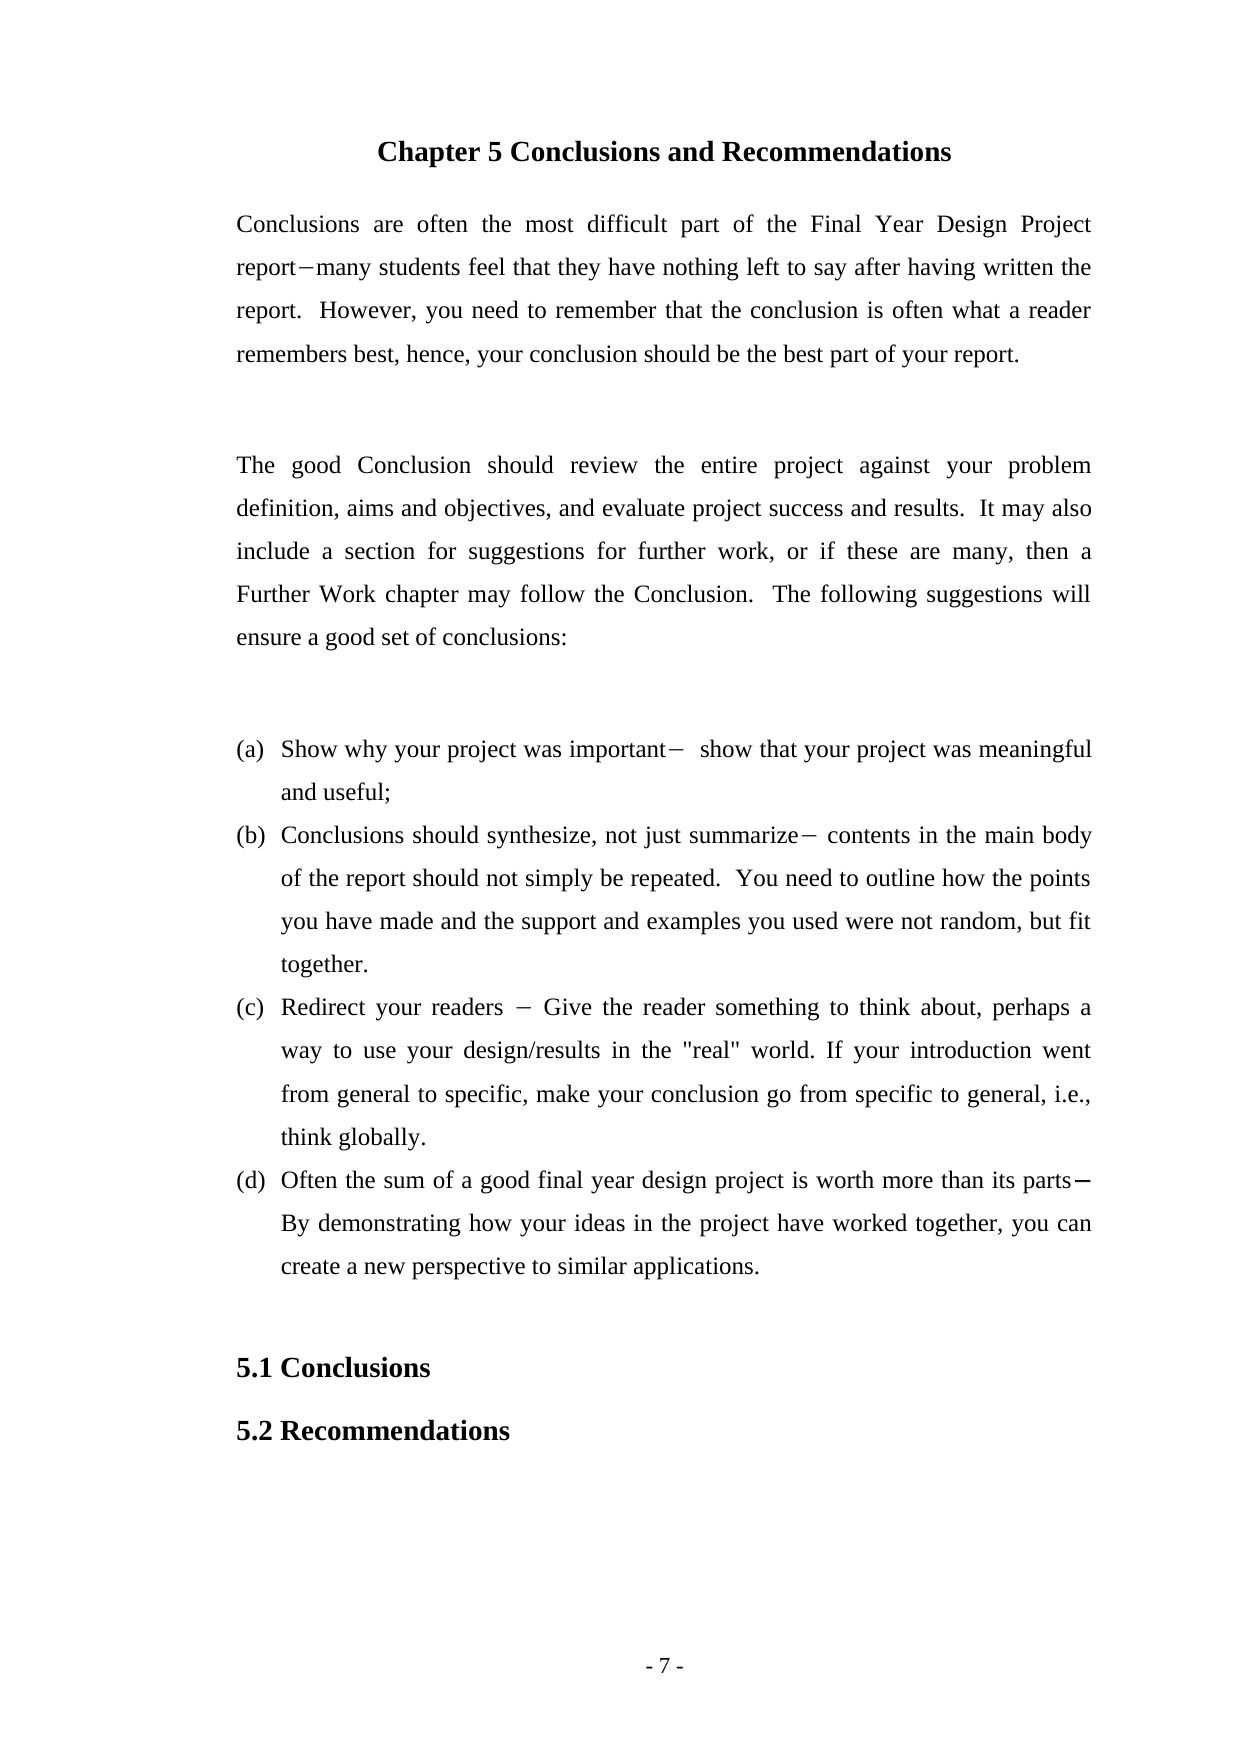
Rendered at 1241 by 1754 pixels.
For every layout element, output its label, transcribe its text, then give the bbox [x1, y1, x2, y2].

list Redirect your readers  Give the reader something to think about, perhaps a way to use your design/results in the "real" world. If your introduction went from general to specific, make your conclusion go from specific to general, i.e., think globally. [236, 992, 1092, 1151]
subtitle Recommendations [236, 1413, 1092, 1446]
subtitle Conclusions [236, 1350, 1092, 1383]
list Conclusions should synthesize, not just summarize contents in the main body of the report should not simply be repeated. You need to outline how the points you have made and the support and examples you used were not random, but fit together. [236, 820, 1092, 978]
subtitle Conclusions and Recommendations [236, 134, 1092, 167]
list Show why your project was important show that your project was meaningful and useful; [236, 734, 1092, 806]
list Often the sum of a good final year design project is worth more than its parts By demonstrating how your ideas in the project have worked together, you can create a new perspective to similar applications. [236, 1165, 1092, 1280]
text Conclusions are often the most difficult part of the Final Year Design Project reportmany students feel that they have nothing left to say after having written the report. However, you need to remember that the conclusion is often what a reader remembers best, hence, your conclusion should be the best part of your report. [236, 209, 1092, 367]
text The good Conclusion should review the entire project against your problem definition, aims and objectives, and evaluate project success and results. It may also include a section for suggestions for further work, or if these are many, then a Further Work chapter may follow the Conclusion. The following suggestions will ensure a good set of conclusions: [236, 450, 1092, 651]
